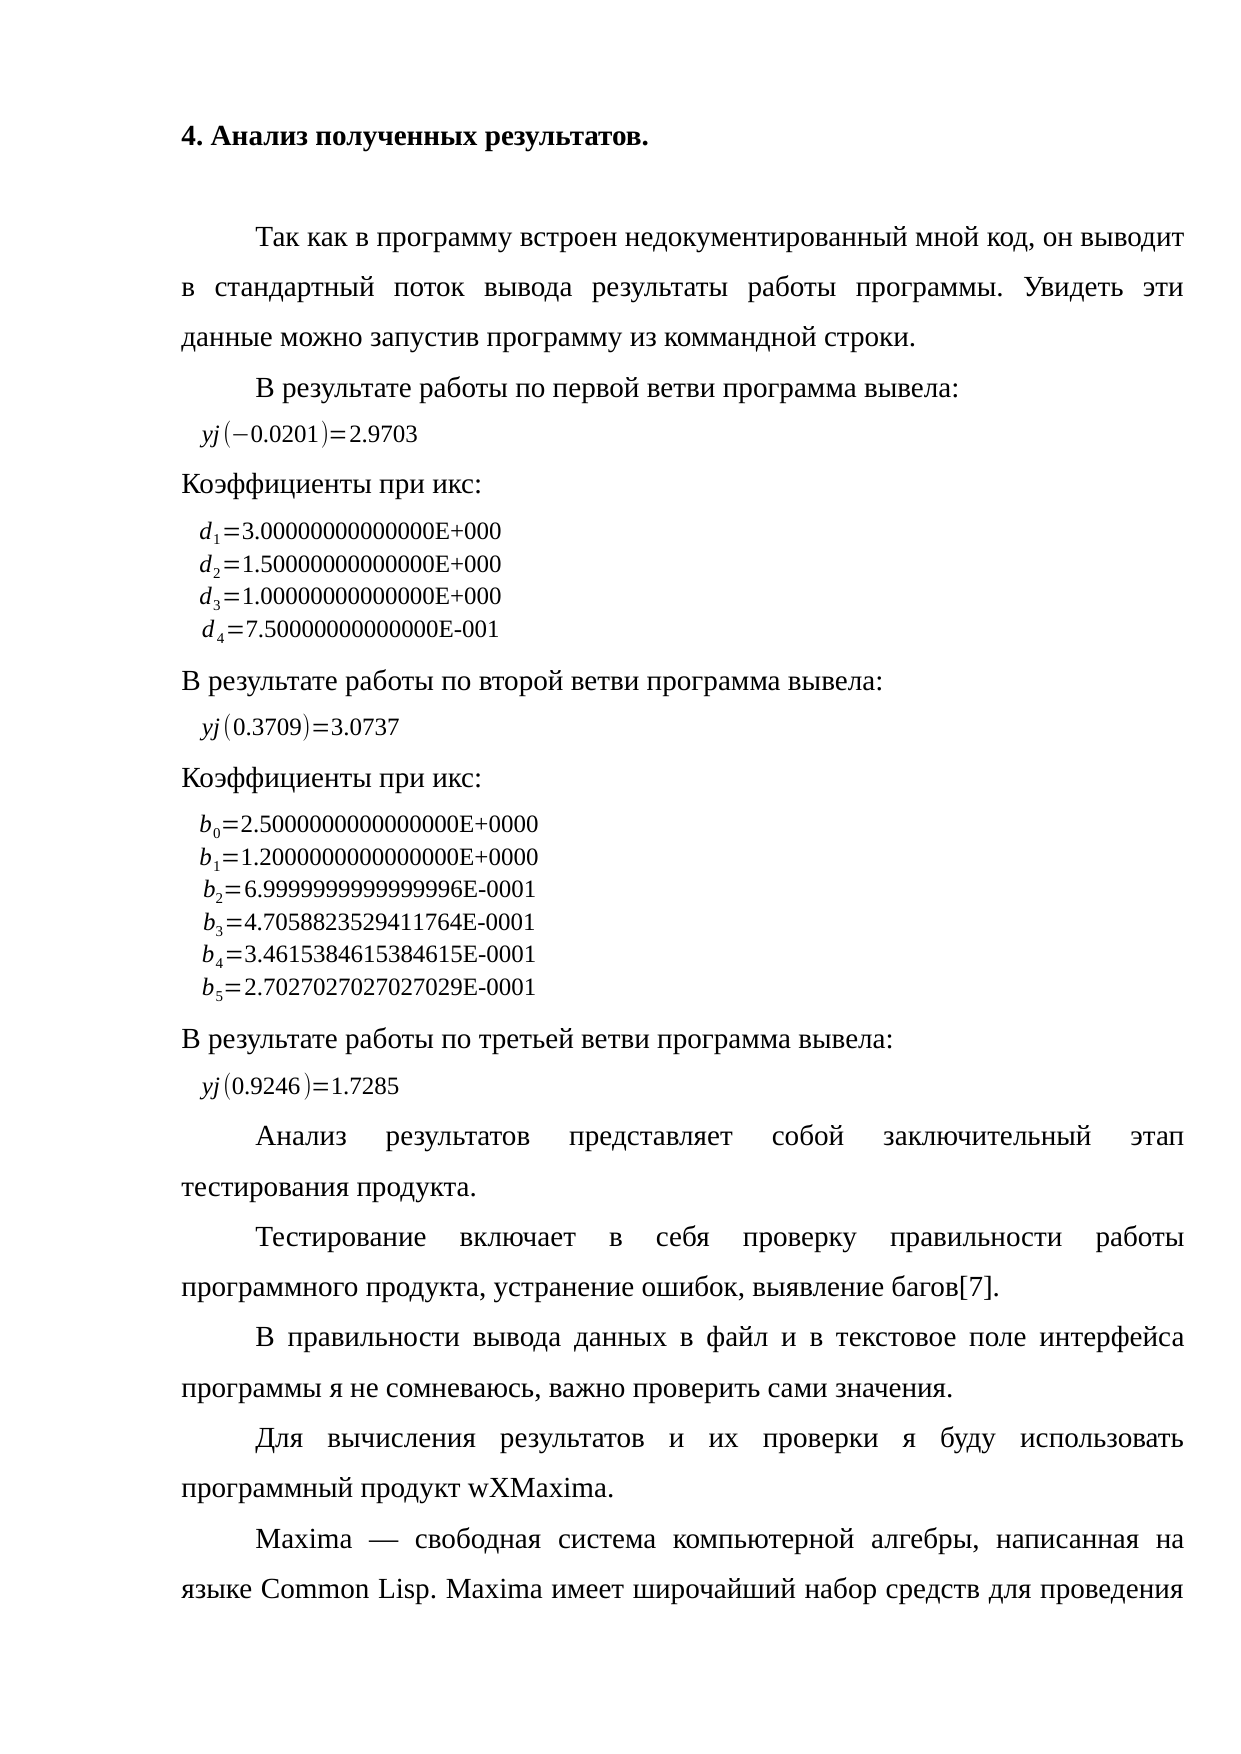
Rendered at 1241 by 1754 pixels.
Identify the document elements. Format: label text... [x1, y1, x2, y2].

text Анализ результатов представляет собой заключительный этап тестирования продукта. [181, 1118, 1185, 1202]
text В правильности вывода данных в файл и в текстовое поле интерфейса программы я не сомневаюсь, важно проверить сами значения. [181, 1319, 1185, 1403]
text В результате работы по третьей ветви программа вывела: [181, 1021, 1185, 1055]
text Maxima — свободная система компьютерной алгебры, написанная на языке Common Lisp. Maxima имеет широчайший набор средств для проведения [181, 1521, 1185, 1605]
text В результате работы по второй ветви программа вывела: [181, 663, 1185, 696]
text Тестирование включает в себя проверку правильности работы программного продукта, устранение ошибок, выявление багов[7]. [181, 1219, 1185, 1303]
text Так как в программу встроен недокументированный мной код, он выводит в стандартный поток вывода результаты работы программы. Увидеть эти данные можно запустив программу из коммандной строки. [181, 219, 1185, 353]
text Для вычисления результатов и их проверки я буду использовать программный продукт wXMaxima. [181, 1420, 1185, 1504]
text Коэффициенты при икс: [181, 760, 1185, 793]
text В результате работы по первой ветви программа вывела: [181, 370, 1185, 403]
text 4. Анализ полученных результатов. [181, 118, 1185, 152]
text Коэффициенты при икс: [181, 467, 1185, 500]
